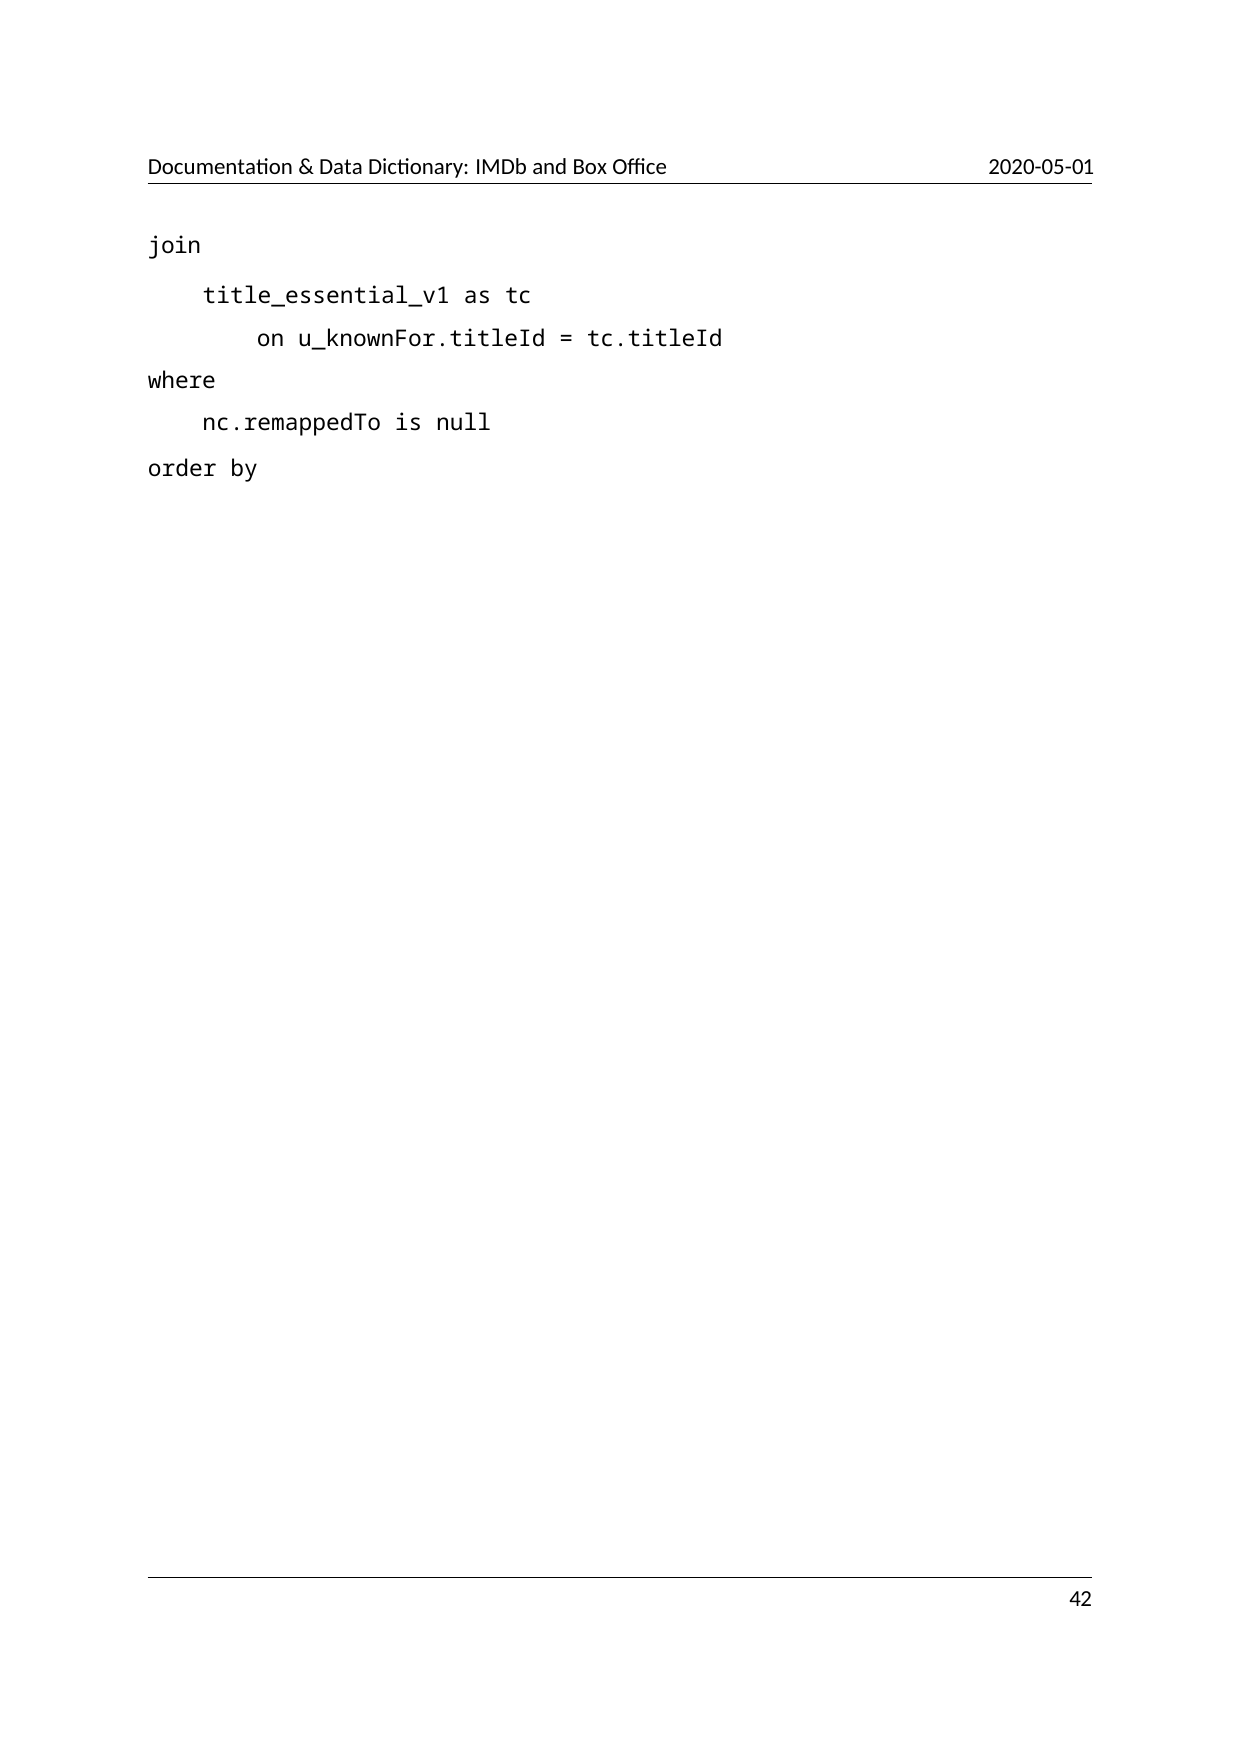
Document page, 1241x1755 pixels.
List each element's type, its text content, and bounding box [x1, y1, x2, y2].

text nc.remappedTo is null order by [148, 406, 510, 483]
text on u_knownFor.titleId = tc.titleId [257, 322, 1241, 353]
text join [148, 229, 202, 261]
text where [148, 364, 1241, 395]
text title_essential_v1 as tc [204, 279, 1241, 311]
